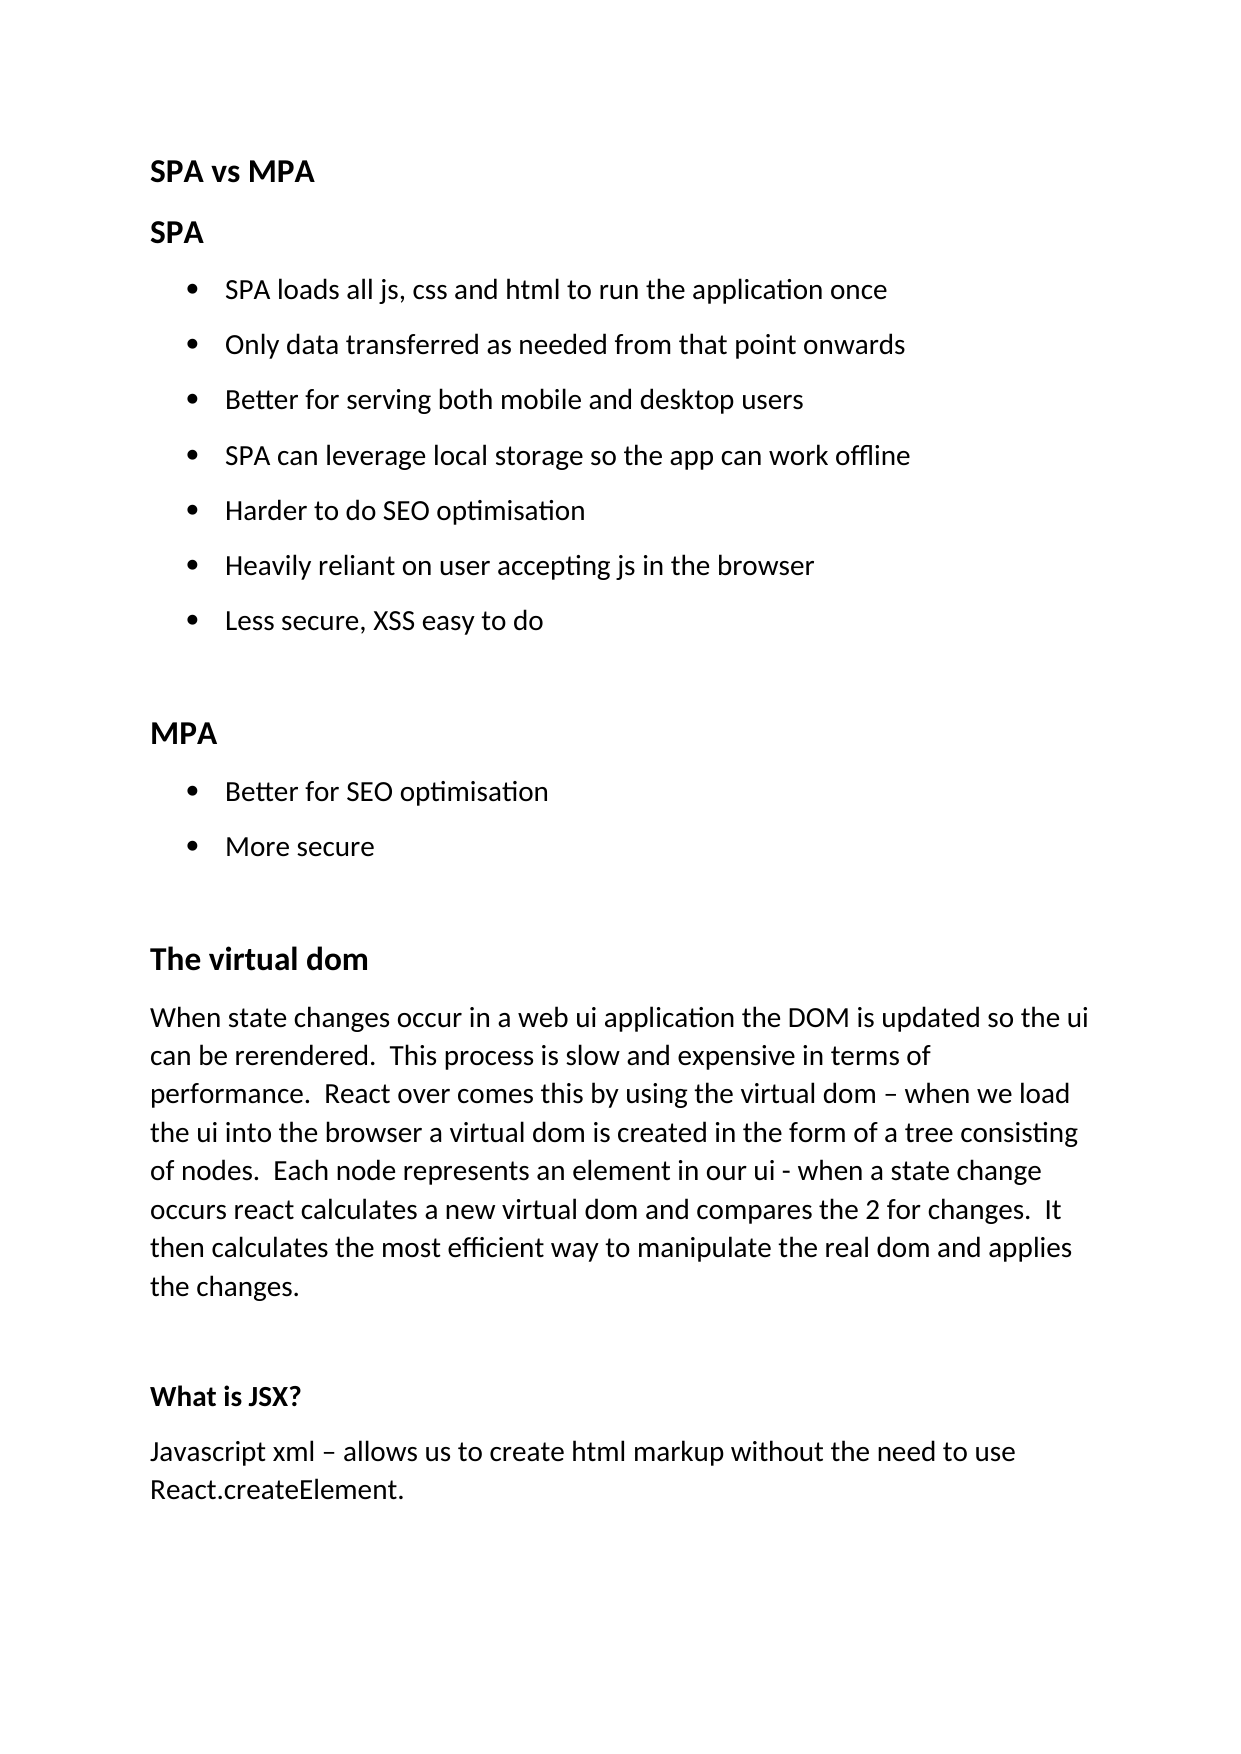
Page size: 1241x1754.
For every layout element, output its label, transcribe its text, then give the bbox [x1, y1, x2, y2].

text The virtual dom [150, 938, 1090, 979]
text MPA [150, 712, 1090, 753]
list Harder to do SEO optimisation [187, 492, 1090, 527]
text When state changes occur in a web ui application the DOM is updated so the ui can be rerendered. This process is slow and expensive in terms of performance. React over comes this by using the virtual dom – when we load the ui into the browser a virtual dom is created in the form of a tree consisting of nodes. Each node represents an element in our ui - when a state change occurs react calculates a new virtual dom and compares the 2 for changes. It then calculates the most efficient way to manipulate the real dom and applies the changes. [150, 999, 1090, 1303]
text SPA vs MPA [150, 150, 1090, 191]
list Heavily reliant on user accepting js in the browser [187, 547, 1090, 582]
list Better for SEO optimisation [187, 773, 1090, 808]
list Only data transferred as needed from that point onwards [187, 326, 1090, 362]
list More secure [187, 828, 1090, 863]
text Javascript xml – allows us to create html markup without the need to use React.createElement. [150, 1433, 1090, 1507]
text SPA [150, 211, 1090, 251]
text What is JSX? [150, 1378, 1090, 1413]
list SPA loads all js, css and html to run the application once [187, 271, 1090, 307]
list SPA can leverage local storage so the app can work offline [187, 437, 1090, 472]
list Better for serving both mobile and desktop users [187, 381, 1090, 417]
list Less secure, XSS easy to do [187, 602, 1090, 637]
